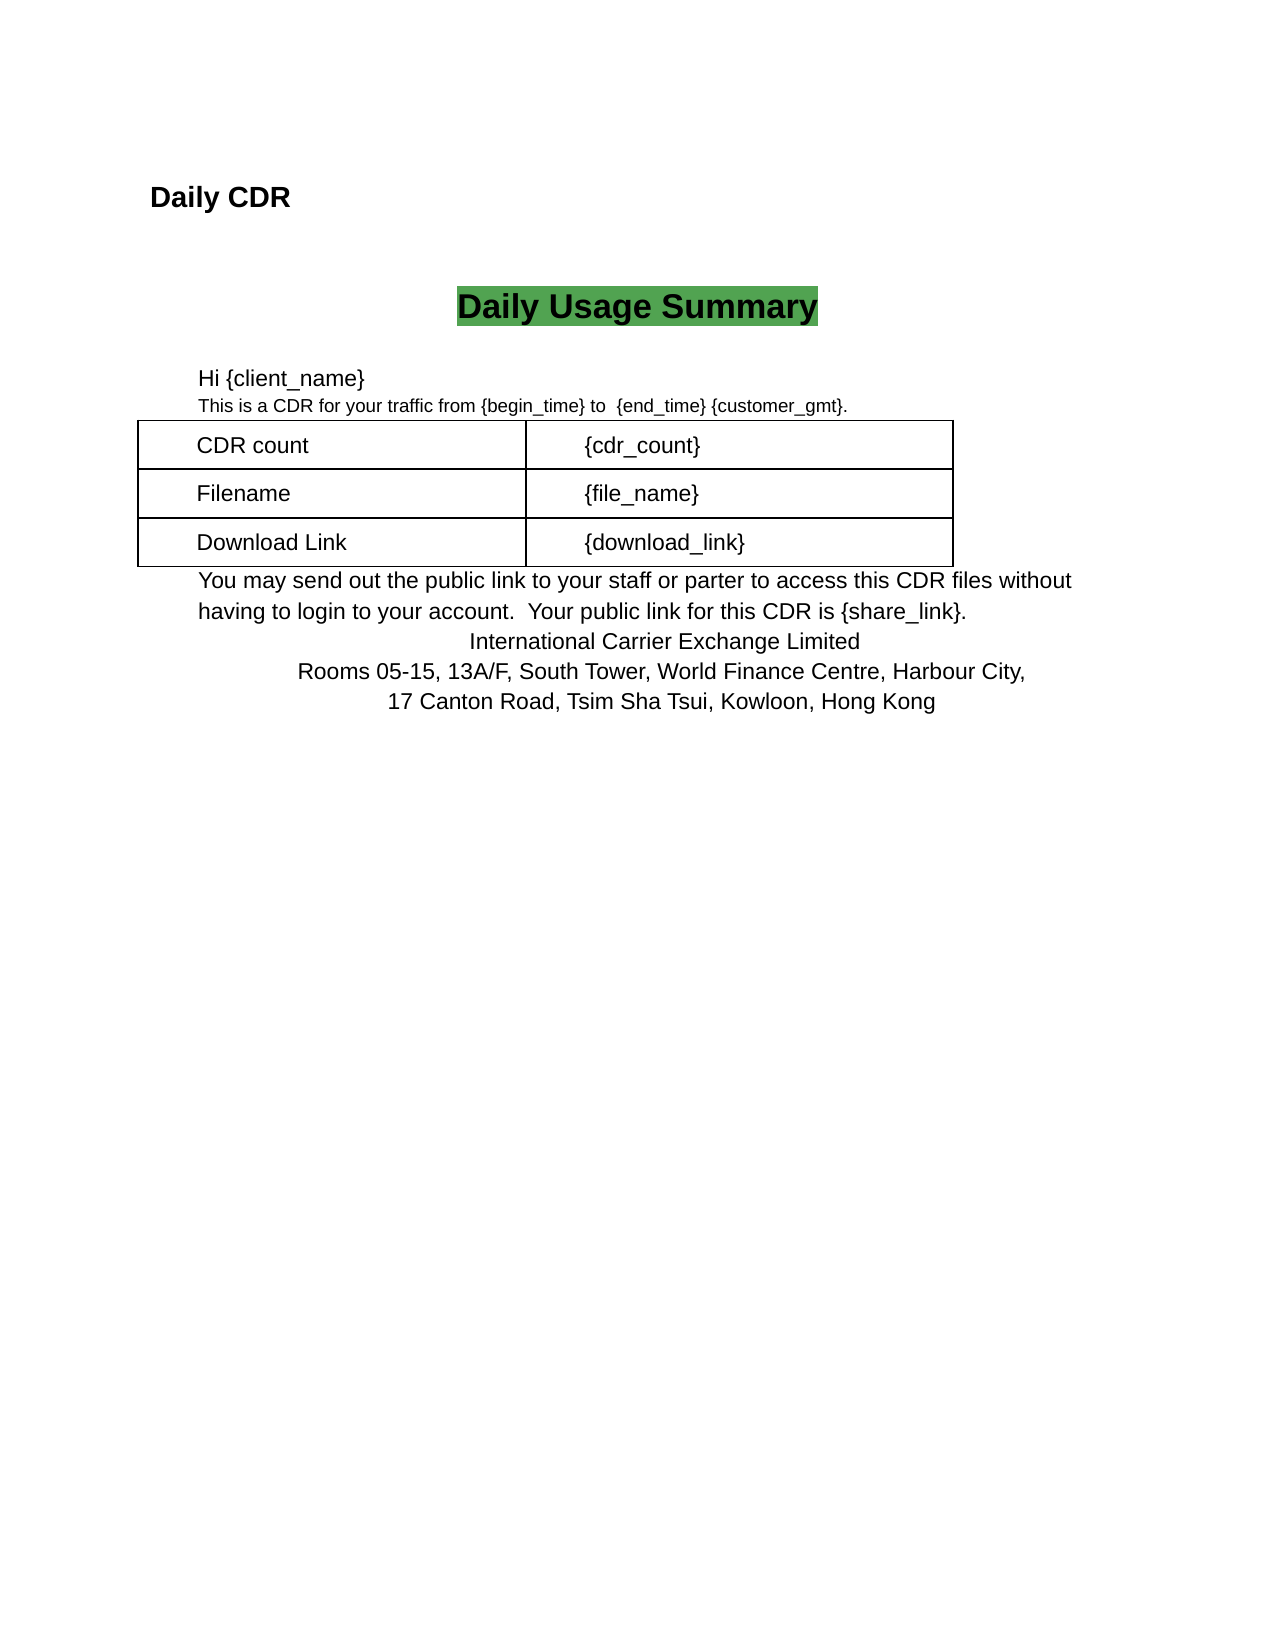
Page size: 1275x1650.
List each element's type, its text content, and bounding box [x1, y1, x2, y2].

text This is a CDR for your traffic from {begin_time} to {end_time} {customer_gmt}. [198, 395, 1125, 416]
text 17 Canton Road, Tsim Sha Tsui, Kowloon, Hong Kong [198, 688, 1125, 714]
table_cell Download Link [139, 519, 525, 566]
text International Carrier Exchange Limited [198, 628, 1125, 654]
text Daily CDR [150, 180, 1125, 214]
table_cell {file_name} [527, 470, 952, 517]
table_header {cdr_count} [527, 421, 952, 468]
table_cell Filename [139, 470, 525, 517]
subtitle Daily Usage Summary [150, 286, 1125, 326]
text You may send out the public link to your staff or parter to access this CDR files without having to login to your account. Your public link for this CDR is {share_link}. [198, 567, 1125, 624]
table_cell {download_link} [527, 519, 952, 566]
text Hi {client_name} [198, 364, 1125, 391]
table_header CDR count [139, 421, 525, 468]
text Rooms 05-15, 13A/F, South Tower, World Finance Centre, Harbour City, [198, 658, 1125, 684]
